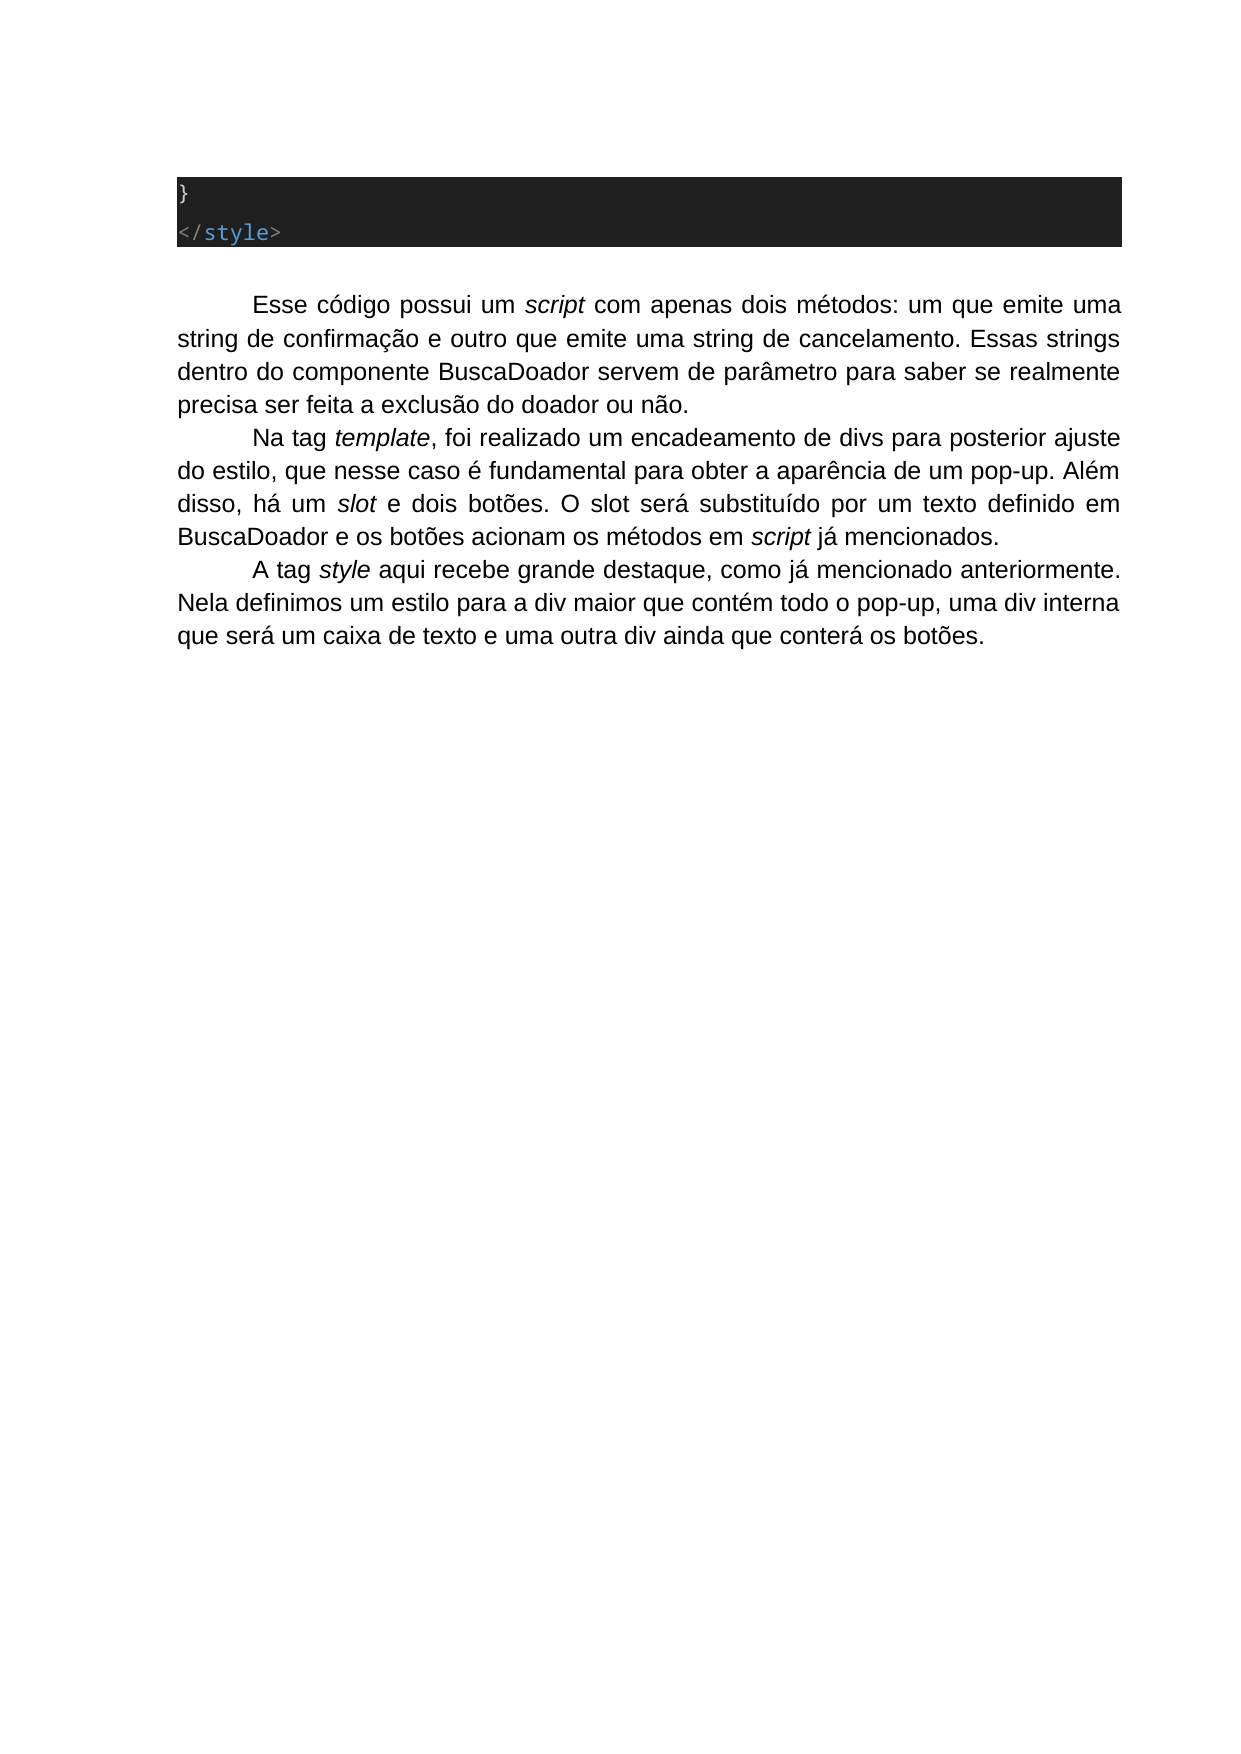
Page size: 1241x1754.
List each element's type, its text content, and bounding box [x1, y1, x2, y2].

text } [177, 177, 1122, 207]
text Esse código possui um script com apenas dois métodos: um que emite uma string de confirmação e outro que emite uma string de cancelamento. Essas strings dentro do componente BuscaDoador servem de parâmetro para saber se realmente precisa ser feita a exclusão do doador ou não. [177, 291, 1122, 418]
text </style> [177, 217, 1122, 247]
text A tag style aqui recebe grande destaque, como já mencionado anteriormente. Nela definimos um estilo para a div maior que contém todo o pop-up, uma div interna que será um caixa de texto e uma outra div ainda que conterá os botões. [177, 555, 1122, 649]
text Na tag template, foi realizado um encadeamento de divs para posterior ajuste do estilo, que nesse caso é fundamental para obter a aparência de um pop-up. Além disso, há um slot e dois botões. O slot será substituído por um texto definido em BuscaDoador e os botões acionam os métodos em script já mencionados. [177, 423, 1122, 550]
